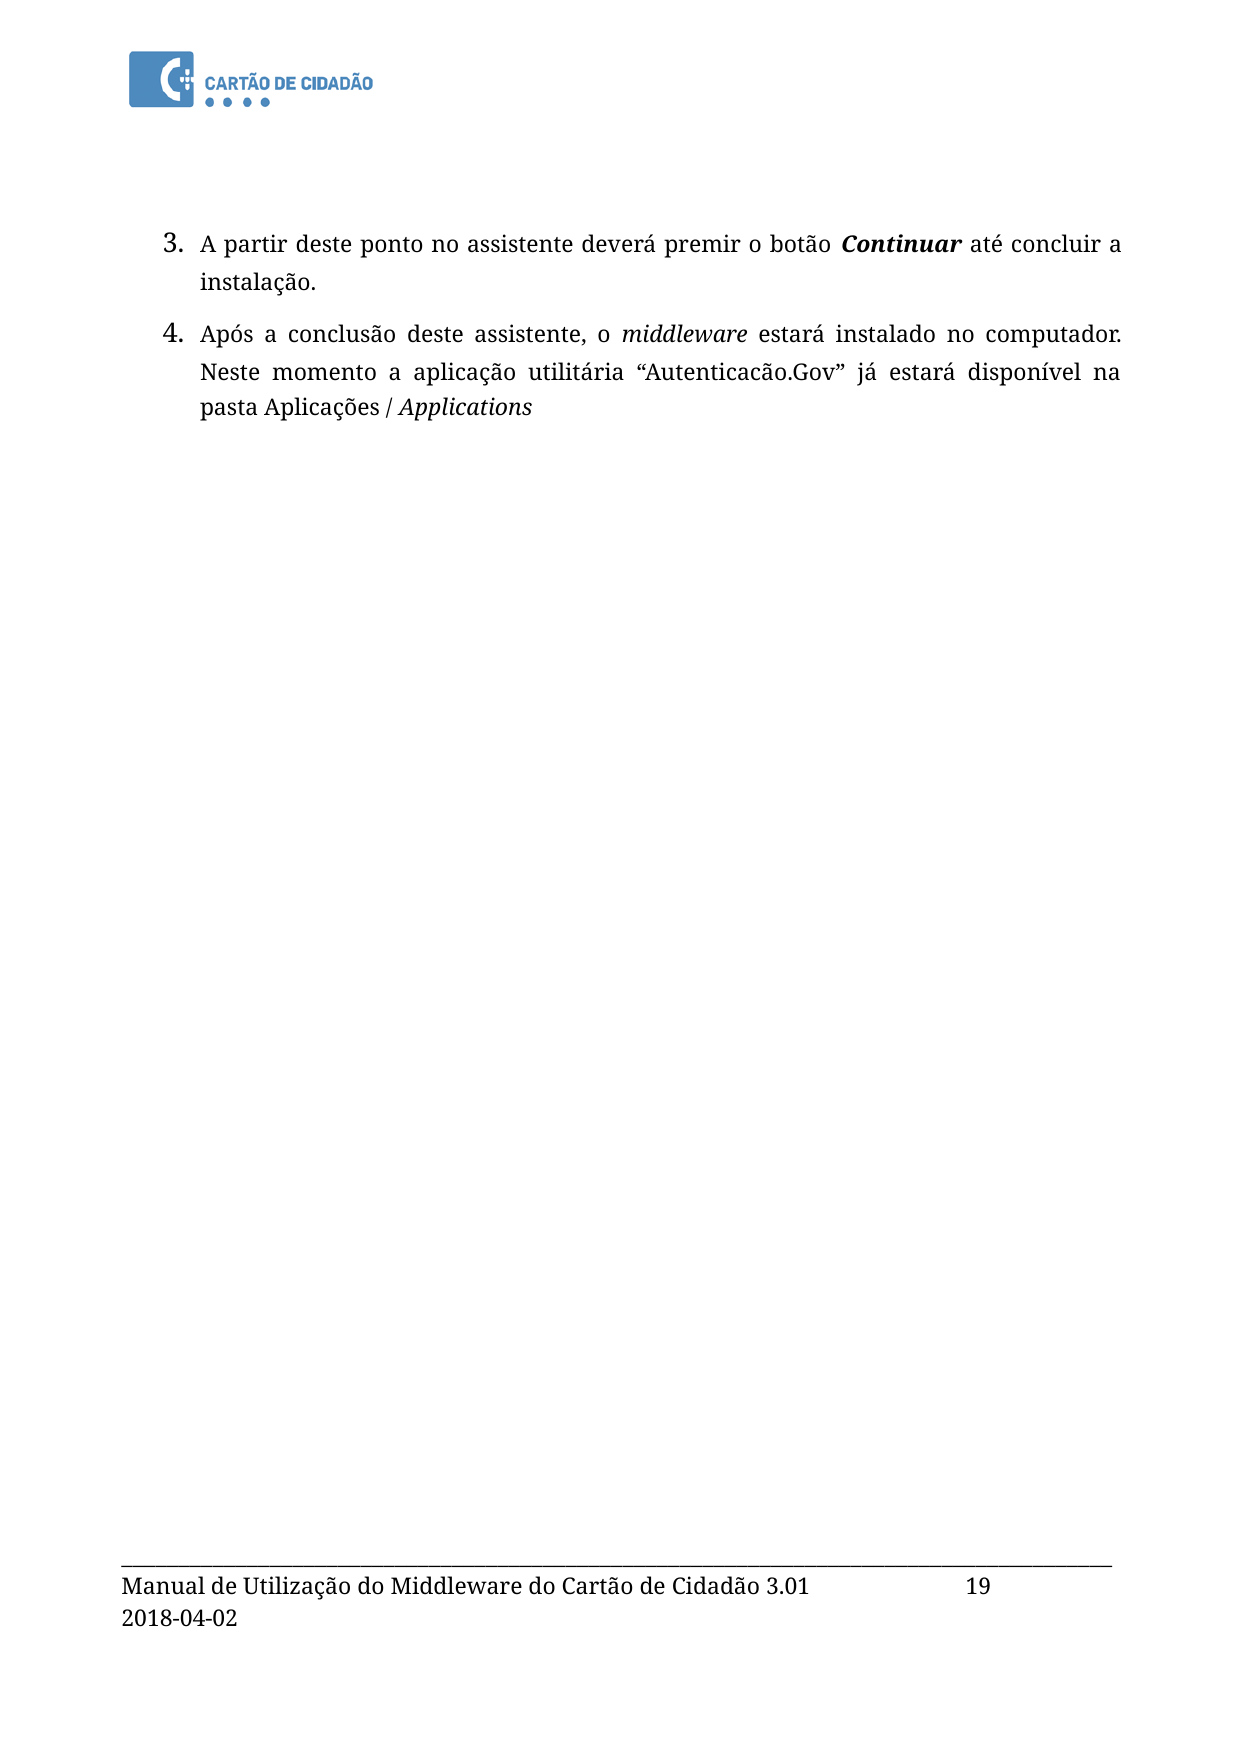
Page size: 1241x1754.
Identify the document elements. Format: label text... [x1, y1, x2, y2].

picture [127, 45, 420, 115]
list Após a conclusão deste assistente, o middleware estará instalado no computador. Neste momento a aplicação utilitária “Autenticacão.Gov” já estará disponível na pasta Aplicações / Applications [162, 314, 1122, 423]
list A partir deste ponto no assistente deverá premir o botão Continuar até concluir a instalação. [162, 224, 1122, 297]
